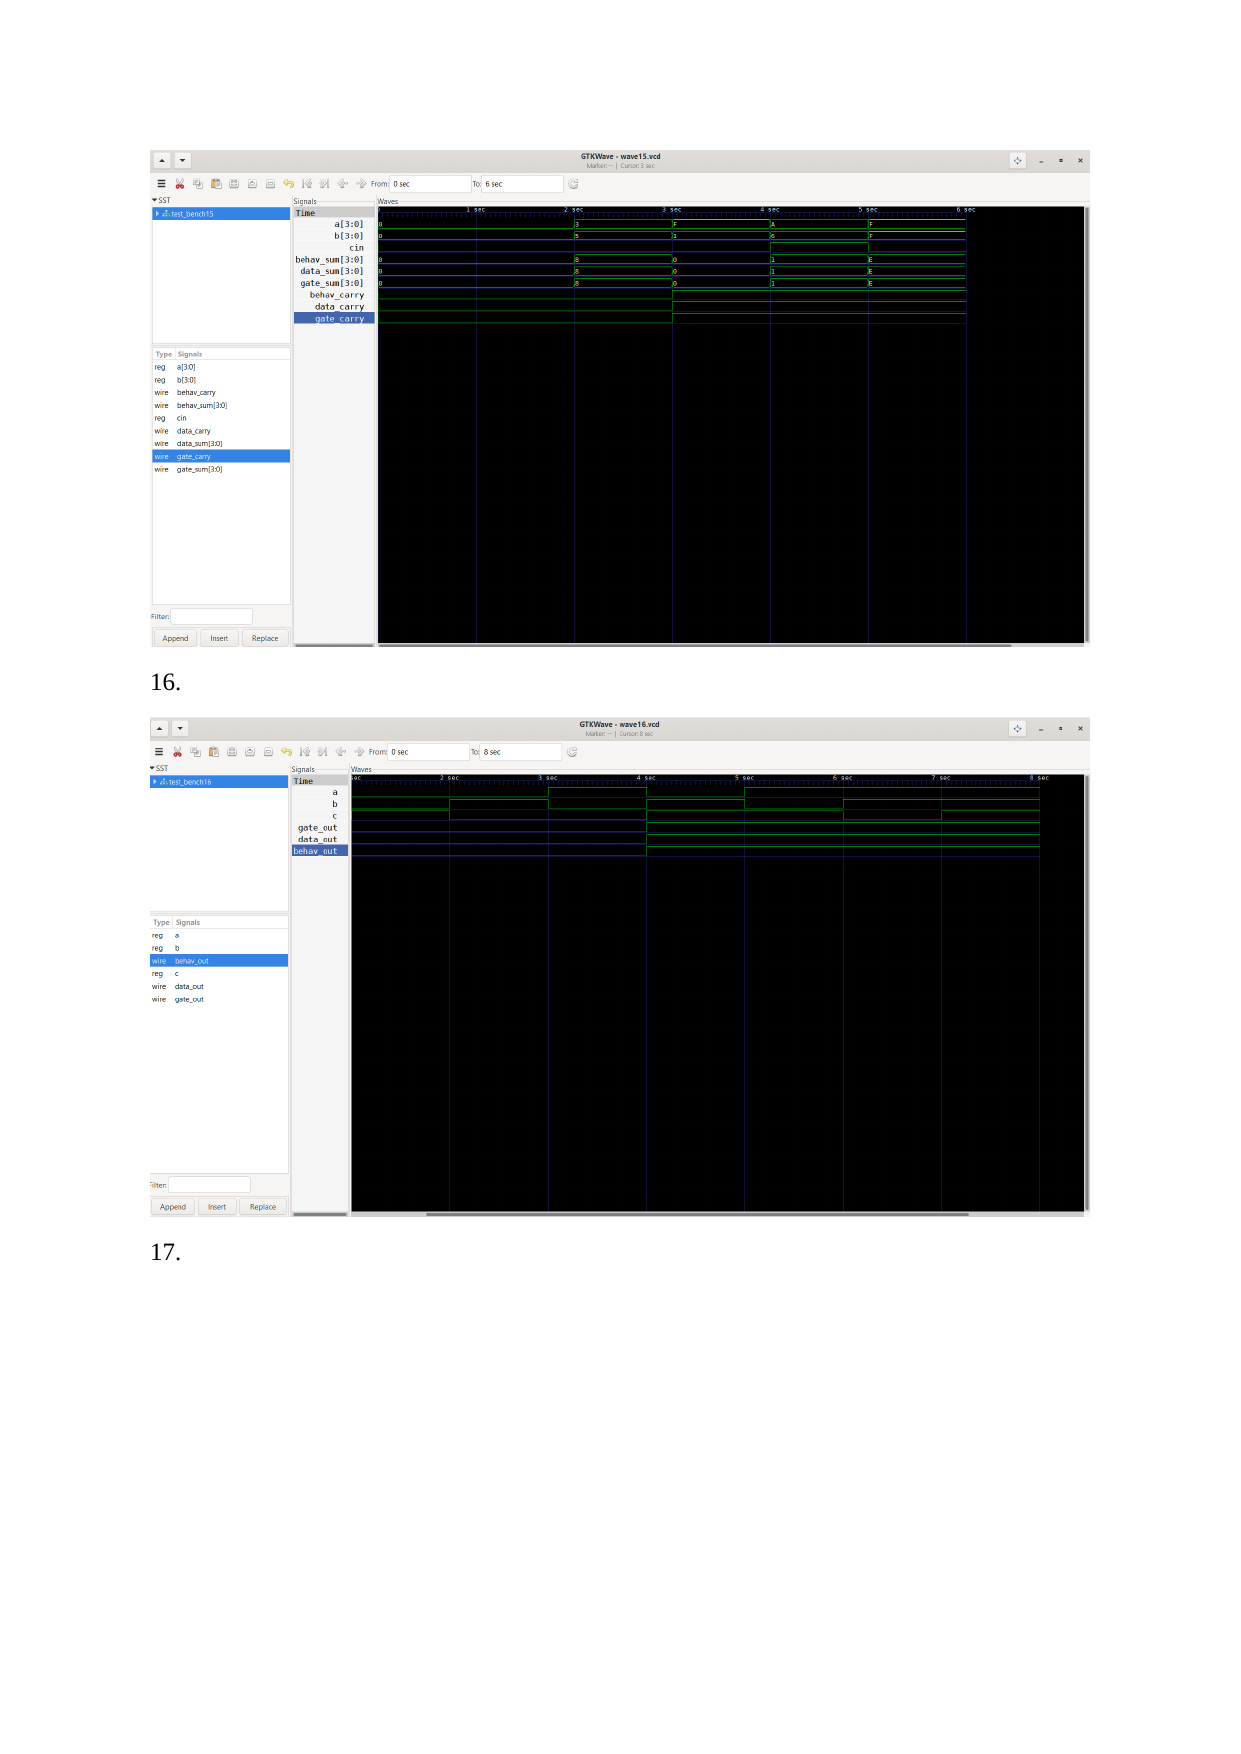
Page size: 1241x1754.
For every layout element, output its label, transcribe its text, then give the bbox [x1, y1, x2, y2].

text 16. [150, 667, 1090, 696]
text 17. [150, 1237, 1090, 1266]
